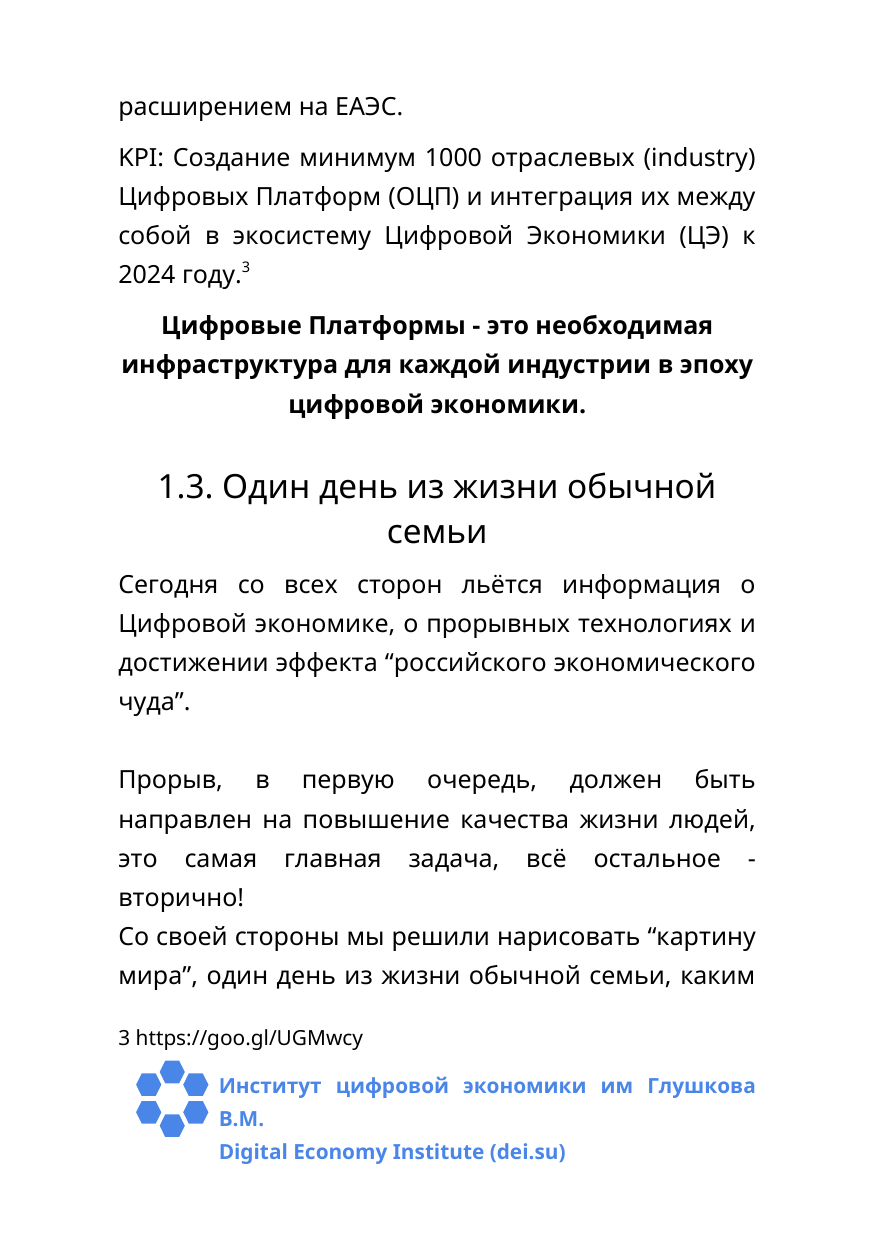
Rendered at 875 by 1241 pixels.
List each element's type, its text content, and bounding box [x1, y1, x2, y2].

text Со своей стороны мы решили нарисовать “картину мира”, один день из жизни обычной семьи, каким [118, 919, 756, 992]
text KPI: Создание минимум 1000 отраслевых (industry) Цифровых Платформ (ОЦП) и интеграция их между собой в экосистему Цифровой Экономики (ЦЭ) к 2024 году. [118, 139, 756, 291]
text Прорыв, в первую очередь, должен быть направлен на повышение качества жизни людей, это самая главная задача, всё остальное - вторично! [118, 762, 756, 914]
text расширением на ЕАЭС. [118, 88, 756, 123]
text https://goo.gl/UGMwcy [118, 1023, 756, 1052]
subtitle 1.3. Один день из жизни обычной семьи [118, 463, 756, 554]
text Цифровые Платформы - это необходимая инфраструктура для каждой индустрии в эпоху цифровой экономики. [118, 308, 756, 420]
text Сегодня со всех сторон льётся информация о Цифровой экономике, о прорывных технологиях и достижении эффекта “российского экономического чуда”. [118, 566, 756, 718]
